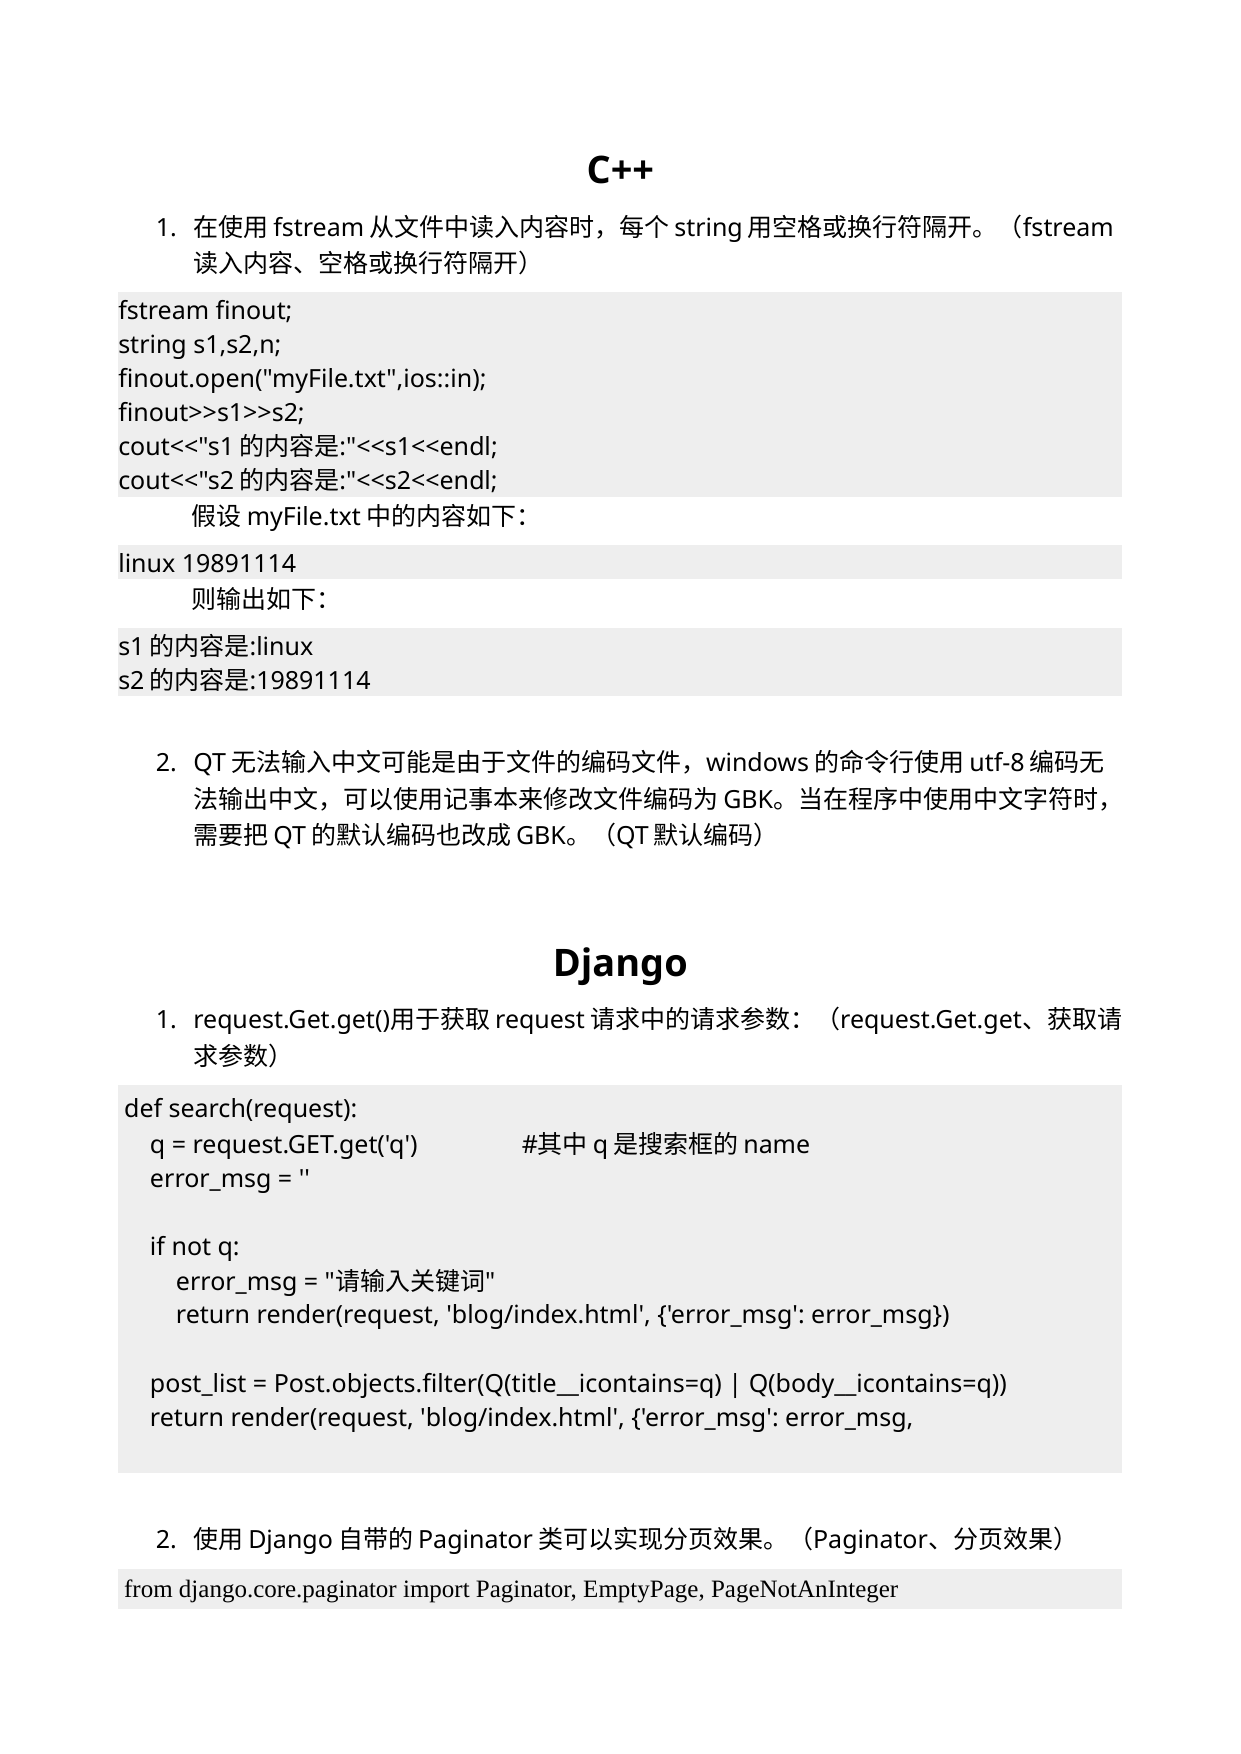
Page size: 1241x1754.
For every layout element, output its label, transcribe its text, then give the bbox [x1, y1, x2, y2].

table_header fstream finout; string s1,s2,n; finout.open("myFile.txt",ios::in); finout>>s1>>s2; cout<<"s1的内容是:"<<s1<<endl; cout<<"s2的内容是:"<<s2<<endl; [118, 292, 1122, 497]
table_header def search(request): q = request.GET.get('q') #其中q是搜索框的name error_msg = '' if not q: error_msg = "请输入关键词" return render(request, 'blog/index.html', {'error_msg': error_msg}) post_list = Post.objects.filter(Q(title__icontains=q) | Q(body__icontains=q)) return render(request, 'blog/index.html', {'error_msg': error_msg, [118, 1085, 1122, 1473]
list QT无法输入中文可能是由于文件的编码文件，windows的命令行使用utf-8编码无法输出中文，可以使用记事本来修改文件编码为GBK。当在程序中使用中文字符时，需要把QT的默认编码也改成GBK。（QT默认编码） [156, 743, 1122, 852]
subtitle Django [118, 936, 1122, 987]
subtitle C++ [118, 143, 1122, 195]
list 在使用fstream从文件中读入内容时，每个string用空格或换行符隔开。（fstream读入内容、空格或换行符隔开） [156, 207, 1122, 280]
list 使用Django自带的Paginator类可以实现分页效果。（Paginator、分页效果） [156, 1520, 1122, 1556]
table_header linux 19891114 [118, 545, 1122, 579]
table_header s1的内容是:linux s2的内容是:19891114 [118, 628, 1122, 696]
text 假设myFile.txt中的内容如下： [118, 497, 1122, 533]
text 则输出如下： [118, 579, 1122, 616]
list request.Get.get()用于获取request请求中的请求参数：（request.Get.get、获取请求参数） [156, 1000, 1122, 1072]
table_header from django.core.paginator import Paginator, EmptyPage, PageNotAnInteger [118, 1569, 1122, 1609]
